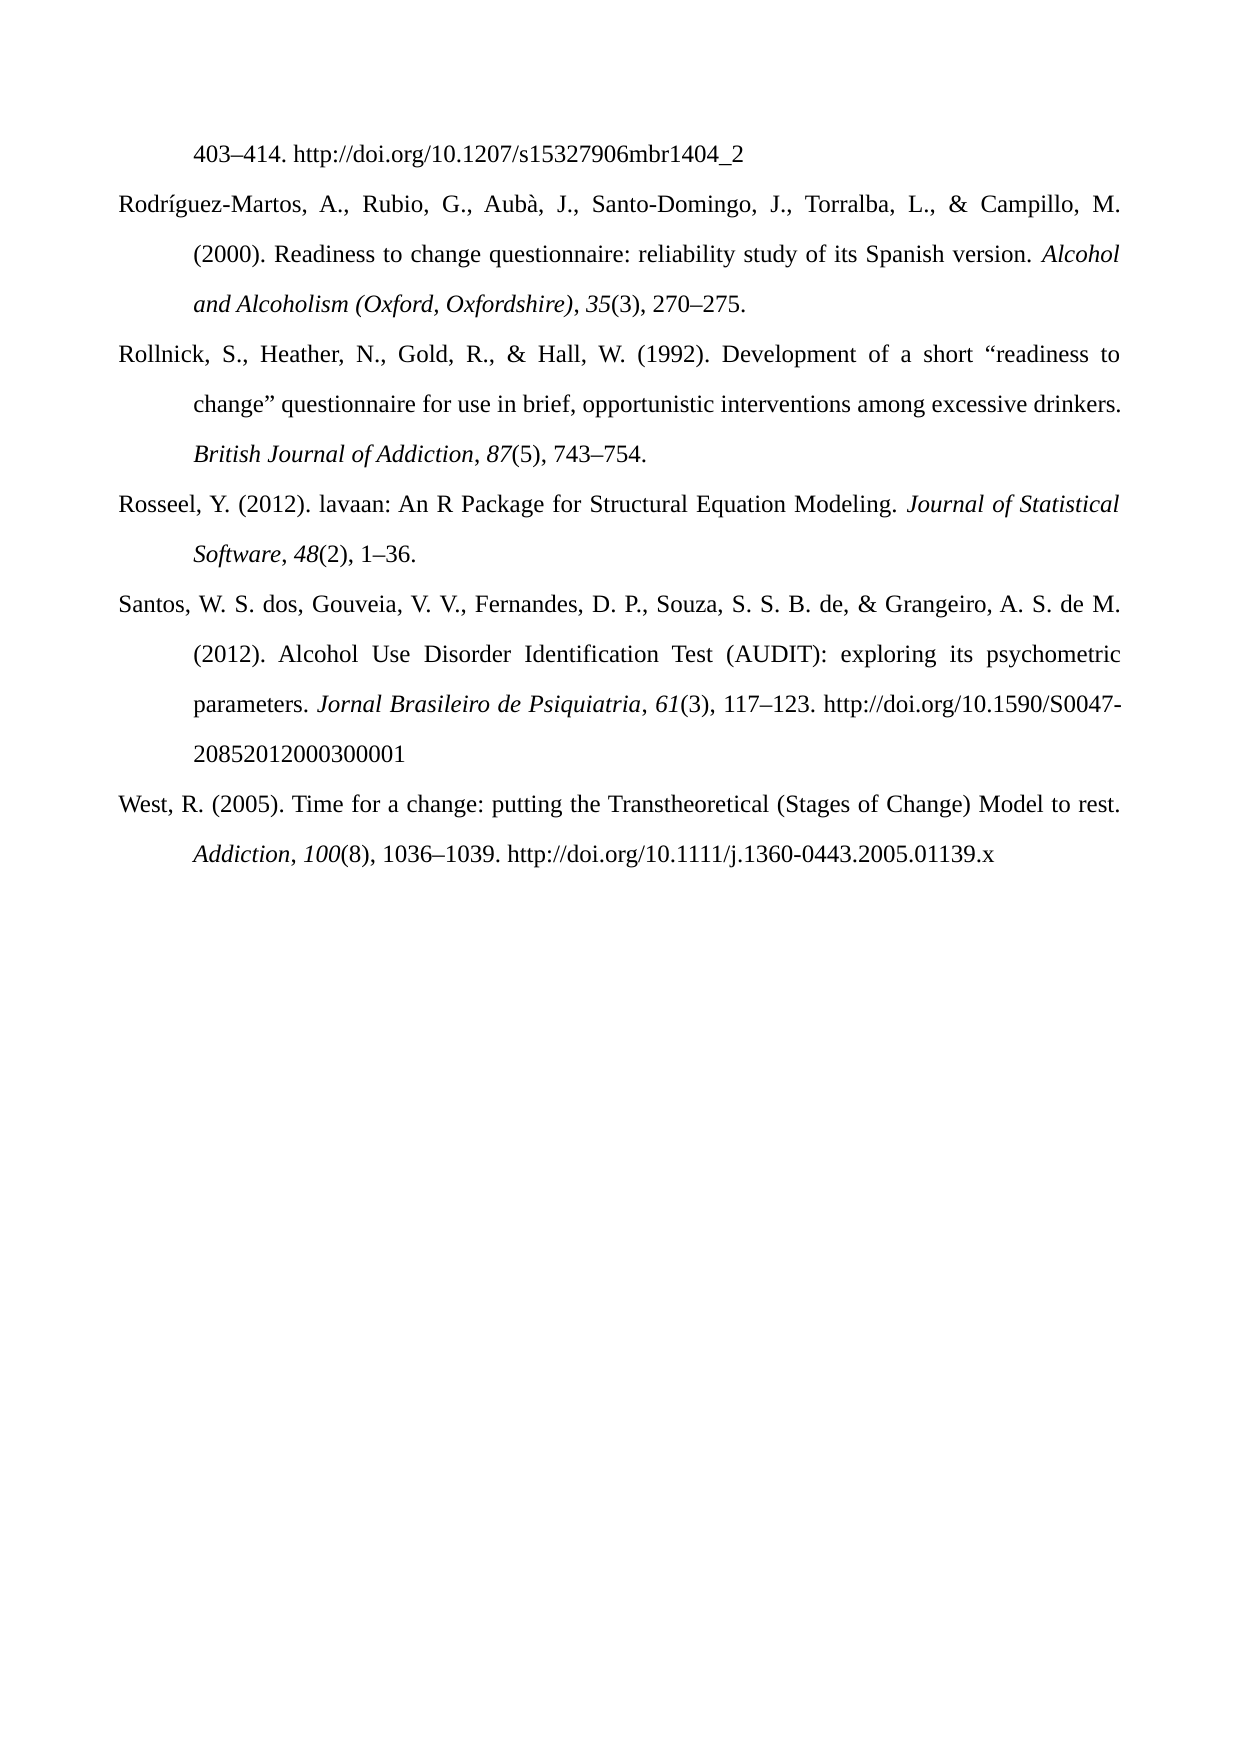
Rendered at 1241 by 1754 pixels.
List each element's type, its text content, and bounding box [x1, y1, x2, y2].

text Rosseel, Y. (2012). lavaan: An R Package for Structural Equation Modeling. Journal of Statistical Software, 48(2), 1–36. [118, 468, 1122, 568]
text Rollnick, S., Heather, N., Gold, R., & Hall, W. (1992). Development of a short “readiness to change” questionnaire for use in brief, opportunistic interventions among excessive drinkers. British Journal of Addiction, 87(5), 743–754. [118, 318, 1122, 468]
text Santos, W. S. dos, Gouveia, V. V., Fernandes, D. P., Souza, S. S. B. de, & Grangeiro, A. S. de M. (2012). Alcohol Use Disorder Identification Test (AUDIT): exploring its psychometric parameters. Jornal Brasileiro de Psiquiatria, 61(3), 117–123. http://doi.org/10.1590/S0047-20852012000300001 [118, 568, 1122, 768]
text West, R. (2005). Time for a change: putting the Transtheoretical (Stages of Change) Model to rest. Addiction, 100(8), 1036–1039. http://doi.org/10.1111/j.1360-0443.2005.01139.x [118, 768, 1122, 868]
text 403–414. http://doi.org/10.1207/s15327906mbr1404_2 [118, 118, 1122, 168]
text Rodríguez-Martos, A., Rubio, G., Aubà, J., Santo-Domingo, J., Torralba, L., & Campillo, M. (2000). Readiness to change questionnaire: reliability study of its Spanish version. Alcohol and Alcoholism (Oxford, Oxfordshire), 35(3), 270–275. [118, 168, 1122, 318]
